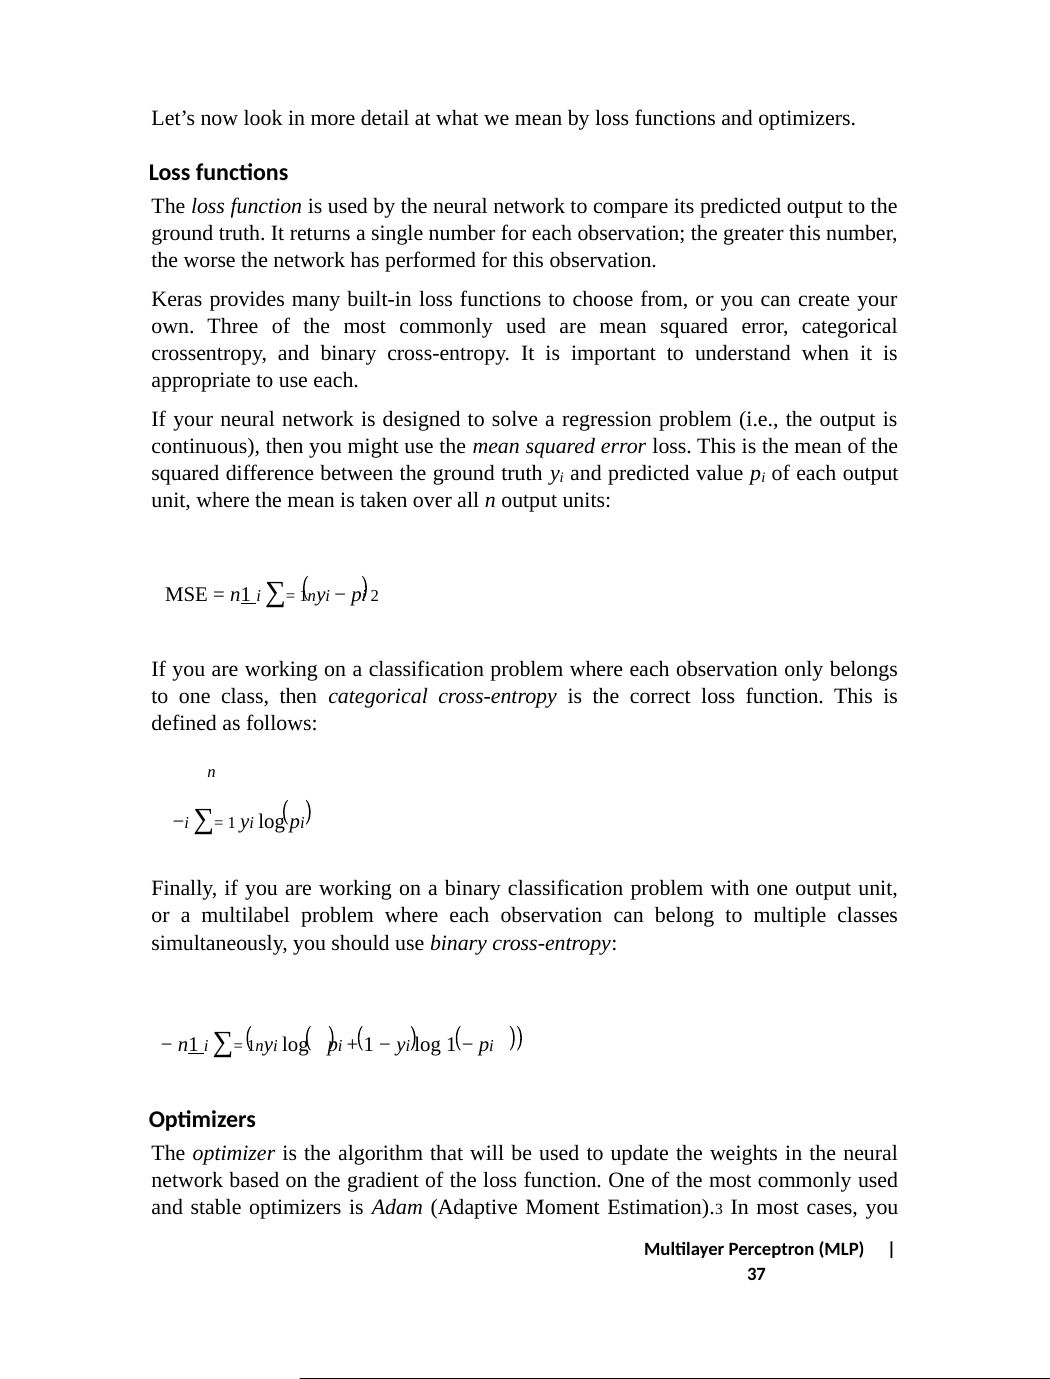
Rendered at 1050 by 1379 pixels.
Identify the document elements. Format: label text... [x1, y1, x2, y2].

text Let’s now look in more detail at what we mean by loss functions and optimizers. [151, 105, 899, 130]
text If you are working on a classification problem where each observation only belongs to one class, then categorical cross-entropy is the correct loss function. This is defined as follows: [151, 656, 899, 735]
text If your neural network is designed to solve a regression problem (i.e., the output is continuous), then you might use the mean squared error loss. This is the mean of the squared difference between the ground truth yi and predicted value pi of each output unit, where the mean is taken over all n output units: [151, 406, 899, 512]
text Finally, if you are working on a binary classification problem with one output unit, or a multilabel problem where each observation can belong to multiple classes simultaneously, you should use binary cross-entropy: [151, 875, 899, 955]
text −i ∑= 1 yi log pi [150, 801, 900, 835]
text n [207, 762, 900, 781]
text Keras provides many built-in loss functions to choose from, or you can create your own. Three of the most commonly used are mean squared error, categorical crossentropy, and binary cross-entropy. It is important to understand when it is appropriate to use each. [151, 286, 899, 392]
text Loss functions [148, 157, 900, 187]
text Optimizers [148, 1104, 900, 1134]
text MSE = n1 i ∑= 1n yi − pi 2 [150, 574, 900, 608]
text The loss function is used by the neural network to compare its predicted output to the ground truth. It returns a single number for each observation; the greater this number, the worse the network has performed for this observation. [151, 193, 899, 272]
text The optimizer is the algorithm that will be used to update the weights in the neural network based on the gradient of the loss function. One of the most commonly used and stable optimizers is Adam (Adaptive Moment Estimation).3 In most cases, you [151, 1139, 899, 1219]
text − n1 i ∑= 1n yi log pi + 1 − yi log 1 − pi [150, 1024, 900, 1058]
